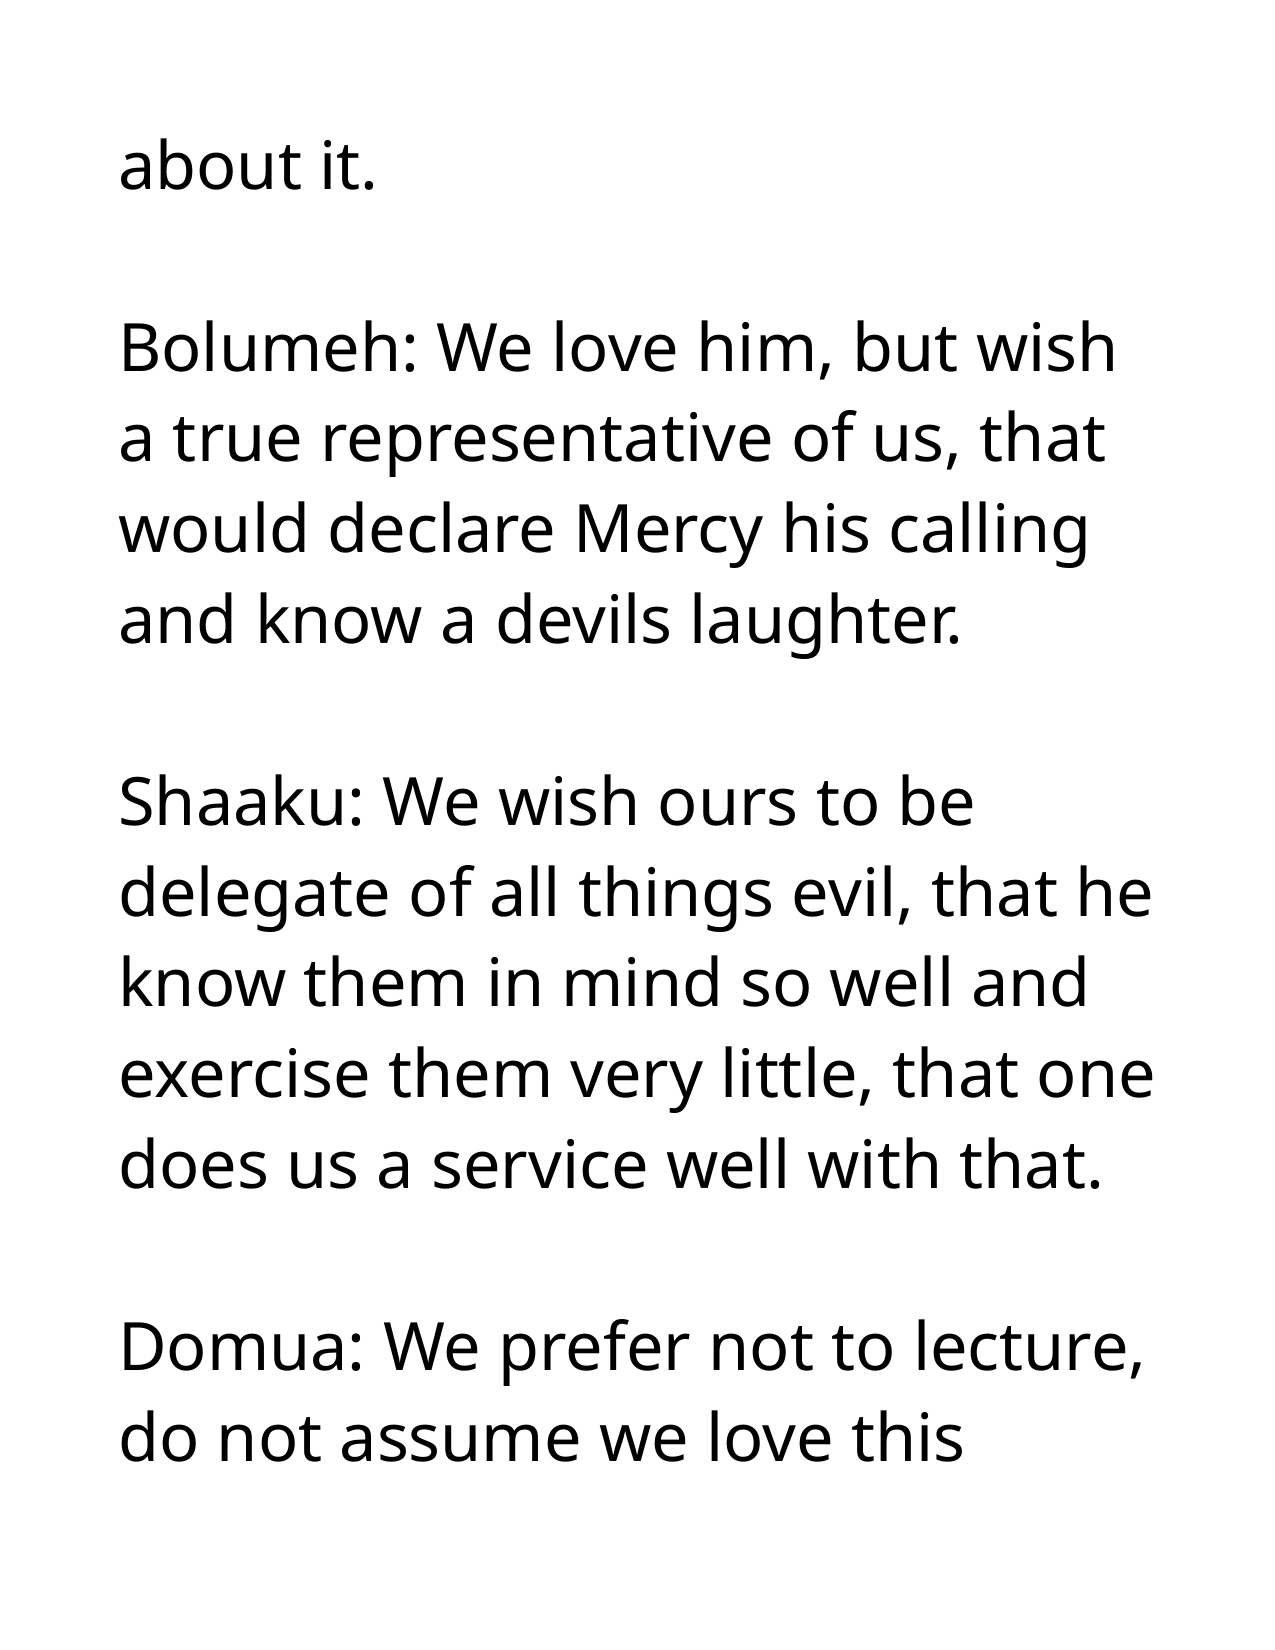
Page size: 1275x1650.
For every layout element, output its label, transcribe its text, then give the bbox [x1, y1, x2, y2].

text Shaaku: We wish ours to be delegate of all things evil, that he know them in mind so well and exercise them very little, that one does us a service well with that. [118, 754, 1157, 1208]
text Domua: We prefer not to lecture, do not assume we love this [118, 1299, 1157, 1481]
text about it. [118, 118, 1157, 209]
text Bolumeh: We love him, but wish a true representative of us, that would declare Mercy his calling and know a devils laughter. [118, 300, 1157, 663]
